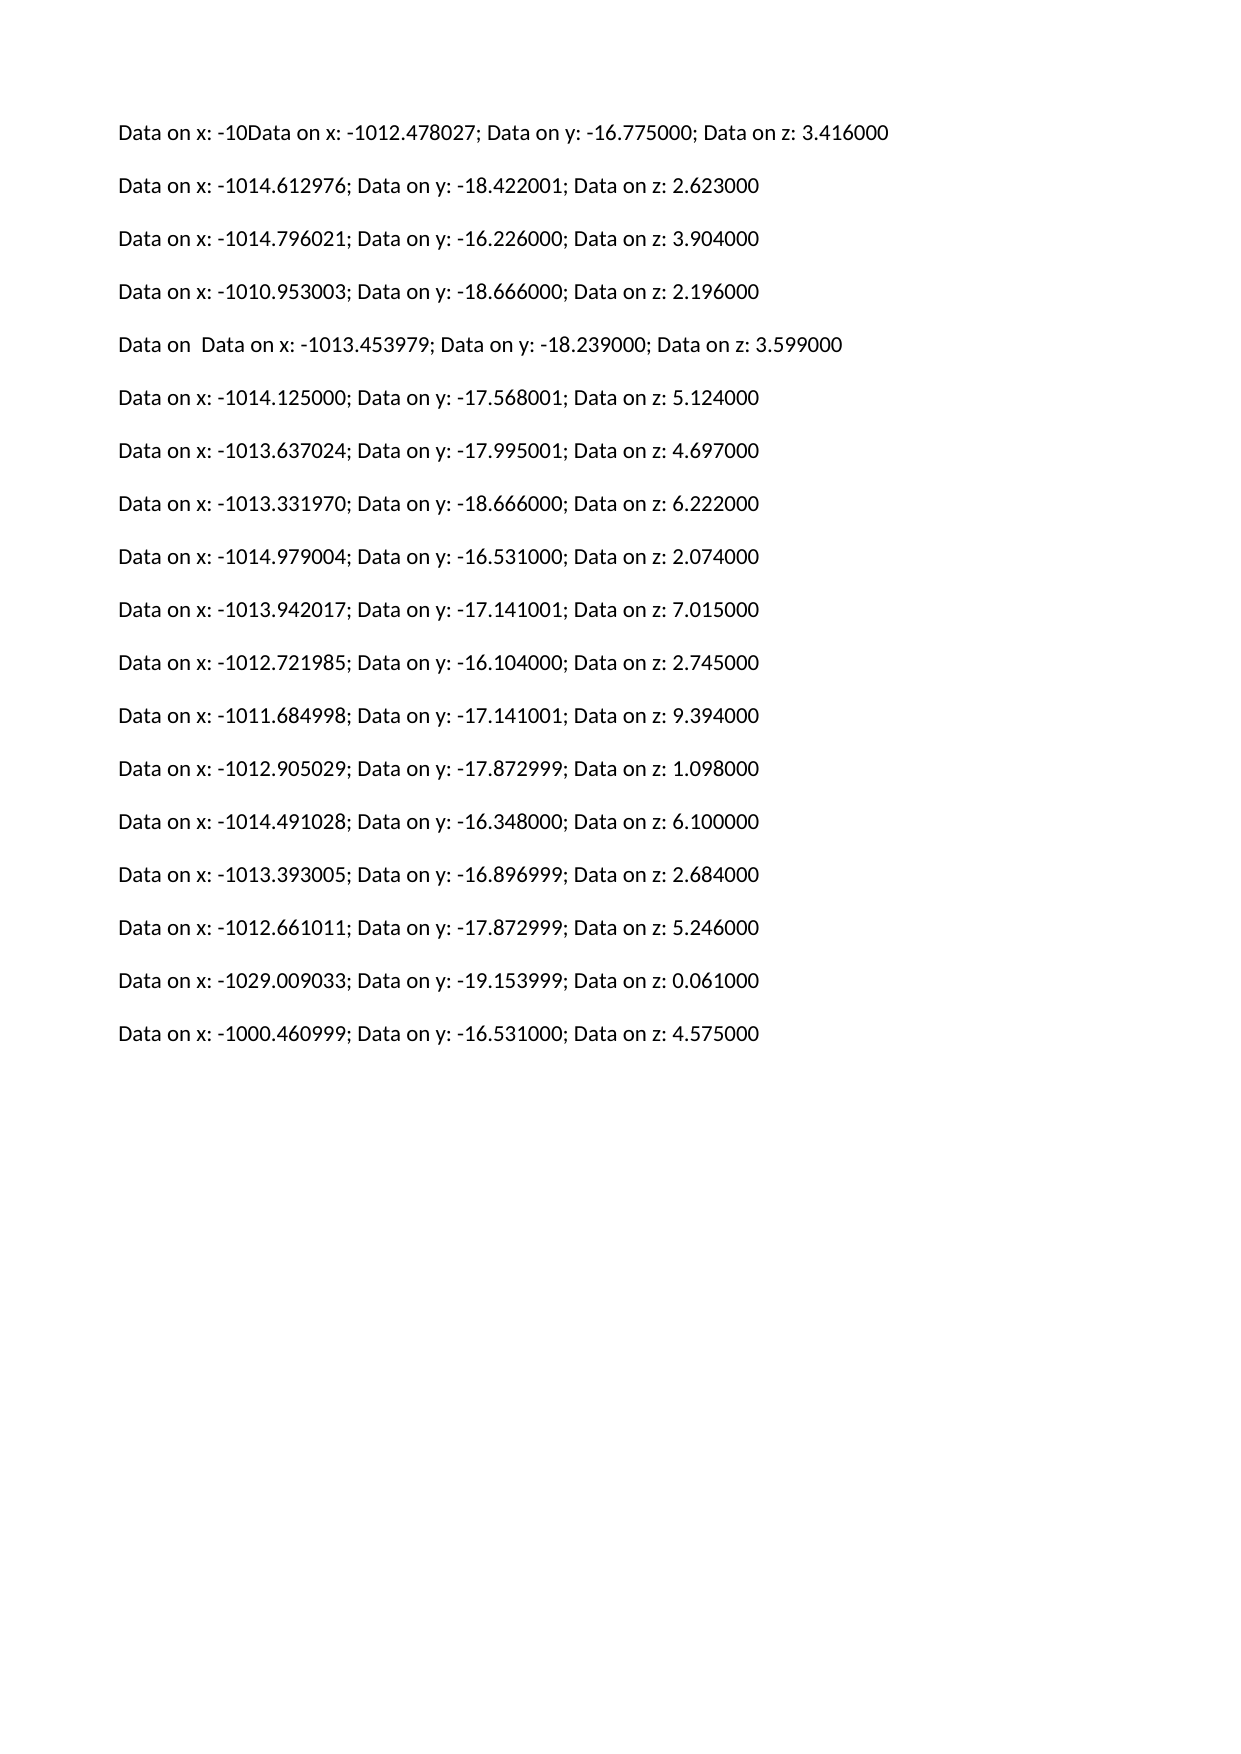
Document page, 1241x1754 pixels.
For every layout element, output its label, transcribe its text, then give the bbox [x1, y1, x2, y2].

text Data on x: -1011.684998; Data on y: -17.141001; Data on z: 9.394000 [118, 701, 1122, 729]
text Data on x: -1010.953003; Data on y: -18.666000; Data on z: 2.196000 [118, 277, 1122, 305]
text Data on x: -1013.942017; Data on y: -17.141001; Data on z: 7.015000 [118, 595, 1122, 623]
text Data on x: -1014.491028; Data on y: -16.348000; Data on z: 6.100000 [118, 807, 1122, 835]
text Data on x: -10Data on x: -1012.478027; Data on y: -16.775000; Data on z: 3.416000 [118, 118, 1122, 146]
text Data on x: -1012.661011; Data on y: -17.872999; Data on z: 5.246000 [118, 913, 1122, 941]
text Data on x: -1000.460999; Data on y: -16.531000; Data on z: 4.575000 [118, 1019, 1122, 1047]
text Data on x: -1014.979004; Data on y: -16.531000; Data on z: 2.074000 [118, 542, 1122, 570]
text Data on x: -1012.905029; Data on y: -17.872999; Data on z: 1.098000 [118, 754, 1122, 782]
text Data on Data on x: -1013.453979; Data on y: -18.239000; Data on z: 3.599000 [118, 330, 1122, 358]
text Data on x: -1014.796021; Data on y: -16.226000; Data on z: 3.904000 [118, 224, 1122, 252]
text Data on x: -1029.009033; Data on y: -19.153999; Data on z: 0.061000 [118, 966, 1122, 994]
text Data on x: -1013.331970; Data on y: -18.666000; Data on z: 6.222000 [118, 489, 1122, 517]
text Data on x: -1013.393005; Data on y: -16.896999; Data on z: 2.684000 [118, 860, 1122, 888]
text Data on x: -1014.125000; Data on y: -17.568001; Data on z: 5.124000 [118, 383, 1122, 411]
text Data on x: -1012.721985; Data on y: -16.104000; Data on z: 2.745000 [118, 648, 1122, 676]
text Data on x: -1013.637024; Data on y: -17.995001; Data on z: 4.697000 [118, 436, 1122, 464]
text Data on x: -1014.612976; Data on y: -18.422001; Data on z: 2.623000 [118, 171, 1122, 199]
